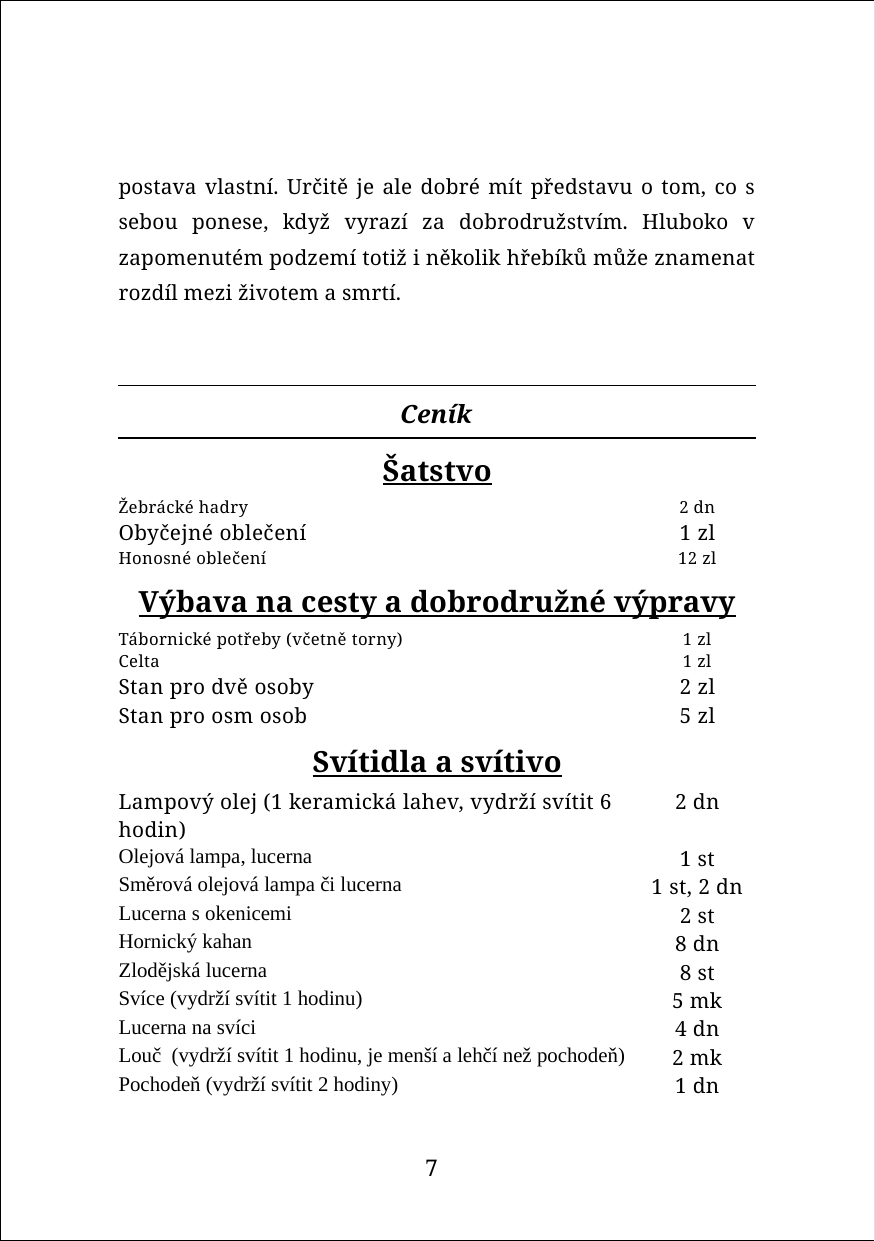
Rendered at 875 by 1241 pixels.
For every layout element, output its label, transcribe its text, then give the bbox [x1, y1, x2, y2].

table_cell Lucerna s okenicemi [118, 901, 638, 929]
table_cell 1 dn [638, 1071, 756, 1100]
table_cell Svíce (vydrží svítit 1 hodinu) [118, 986, 638, 1014]
table_cell Lampový olej (1 keramická lahev, vydrží svítit 6 hodin) [118, 787, 638, 844]
table_cell 2 zl [638, 673, 756, 701]
table_cell Celta [118, 650, 638, 672]
table_cell Žebrácké hadry [118, 496, 638, 518]
table_cell 5 mk [638, 986, 756, 1014]
table_cell 1 st [638, 844, 756, 872]
table_cell 12 zl [638, 547, 756, 569]
table_cell 2 mk [638, 1043, 756, 1071]
table_cell 4 dn [638, 1015, 756, 1043]
table_cell Svítidla a svítivo [118, 729, 756, 787]
table_cell Obyčejné oblečení [118, 518, 638, 547]
table_cell 8 st [638, 958, 756, 986]
table_cell Olejová lampa, lucerna [118, 844, 638, 872]
table_cell Honosné oblečení [118, 547, 638, 569]
table_header Ceník [118, 386, 756, 437]
table_cell Hornický kahan [118, 929, 638, 958]
table_cell 1 zl [638, 650, 756, 672]
table_cell 1 st, 2 dn [638, 873, 756, 901]
table_cell 5 zl [638, 701, 756, 729]
table_cell Výbava na cesty a dobrodružné výpravy [118, 569, 756, 627]
table_cell Stan pro dvě osoby [118, 673, 638, 701]
table_cell Zlodějská lucerna [118, 958, 638, 986]
table_cell Pochodeň (vydrží svítit 2 hodiny) [118, 1071, 638, 1100]
table_cell 1 zl [638, 518, 756, 547]
text postava vlastní. Určitě je ale dobré mít představu o tom, co s sebou ponese, když vyrazí za dobrodružstvím. Hluboko v zapomenutém podzemí totiž i několik hřebíků může znamenat rozdíl mezi životem a smrtí. [118, 172, 756, 307]
table_cell 2 dn [638, 787, 756, 844]
table_cell Šatstvo [118, 439, 756, 496]
table_cell Tábornické potřeby (včetně torny) [118, 627, 638, 650]
table_cell 2 st [638, 901, 756, 929]
table_cell 2 dn [638, 496, 756, 518]
table_cell 1 zl [638, 627, 756, 650]
table_cell Louč (vydrží svítit 1 hodinu, je menší a lehčí než pochodeň) [118, 1043, 638, 1071]
table_cell Stan pro osm osob [118, 701, 638, 729]
table_cell Lucerna na svíci [118, 1015, 638, 1043]
table_cell 8 dn [638, 929, 756, 958]
table_cell Směrová olejová lampa či lucerna [118, 873, 638, 901]
